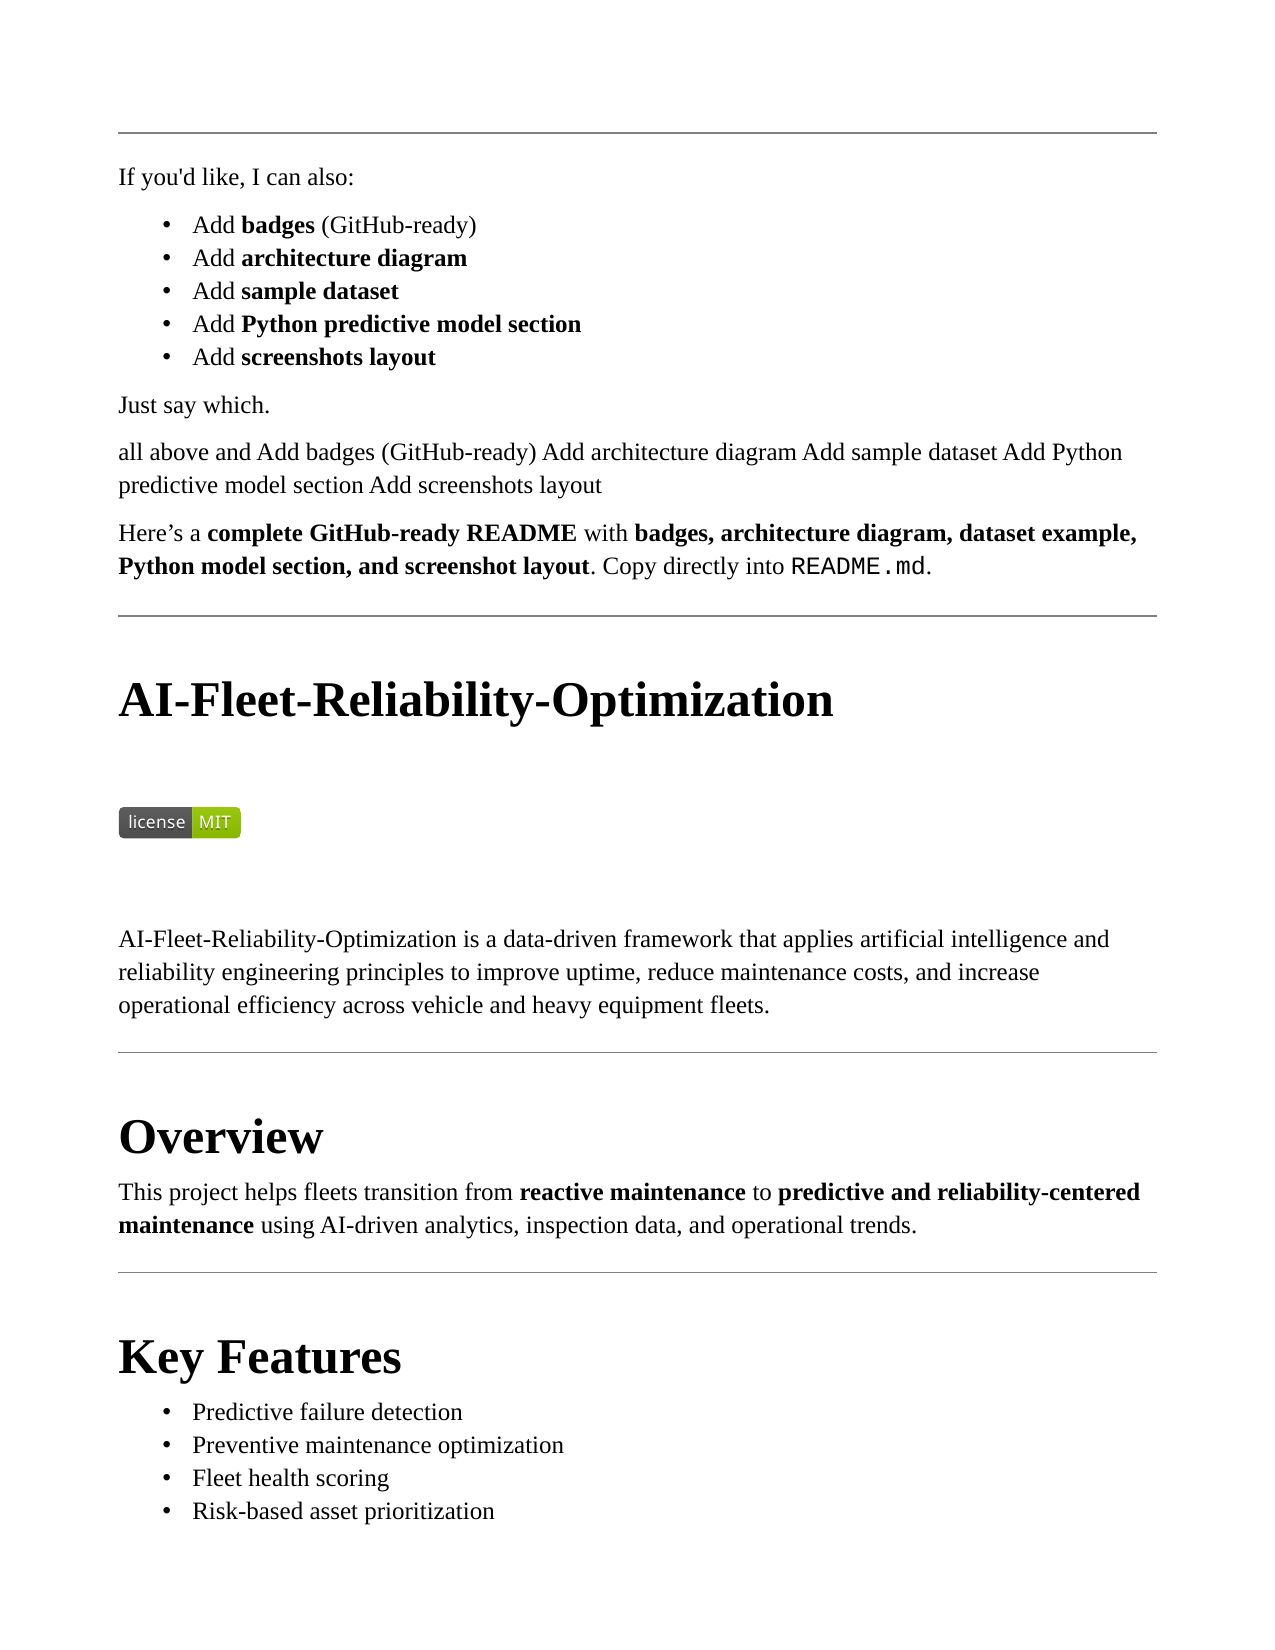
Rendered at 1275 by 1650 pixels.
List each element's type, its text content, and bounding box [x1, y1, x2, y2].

text all above and Add badges (GitHub-ready) Add architecture diagram Add sample dataset Add Python predictive model section Add screenshots layout [118, 437, 1157, 499]
list Add architecture diagram [162, 243, 1157, 272]
text AI-Fleet-Reliability-Optimization is a data-driven framework that applies artificial intelligence and reliability engineering principles to improve uptime, reduce maintenance costs, and increase operational efficiency across vehicle and heavy equipment fleets. [118, 924, 1157, 1019]
list Add sample dataset [162, 276, 1157, 305]
subtitle Overview [118, 1107, 1157, 1164]
list Preventive maintenance optimization [162, 1430, 1157, 1458]
list Predictive failure detection [162, 1397, 1157, 1426]
text If you'd like, I can also: [118, 162, 1157, 191]
list Fleet health scoring [162, 1463, 1157, 1492]
list Add Python predictive model section [162, 309, 1157, 338]
text Here’s a complete GitHub-ready README with badges, architecture diagram, dataset example, Python model section, and screenshot layout. Copy directly into README.md. [118, 518, 1157, 582]
list Add badges (GitHub-ready) [162, 210, 1157, 239]
subtitle AI-Fleet-Reliability-Optimization [118, 670, 1157, 728]
list Risk-based asset prioritization [162, 1496, 1157, 1524]
text Just say which. [118, 390, 1157, 418]
subtitle Key Features [118, 1327, 1157, 1384]
list Add screenshots layout [162, 342, 1157, 371]
text This project helps fleets transition from reactive maintenance to predictive and reliability-centered maintenance using AI-driven analytics, inspection data, and operational trends. [118, 1177, 1157, 1239]
